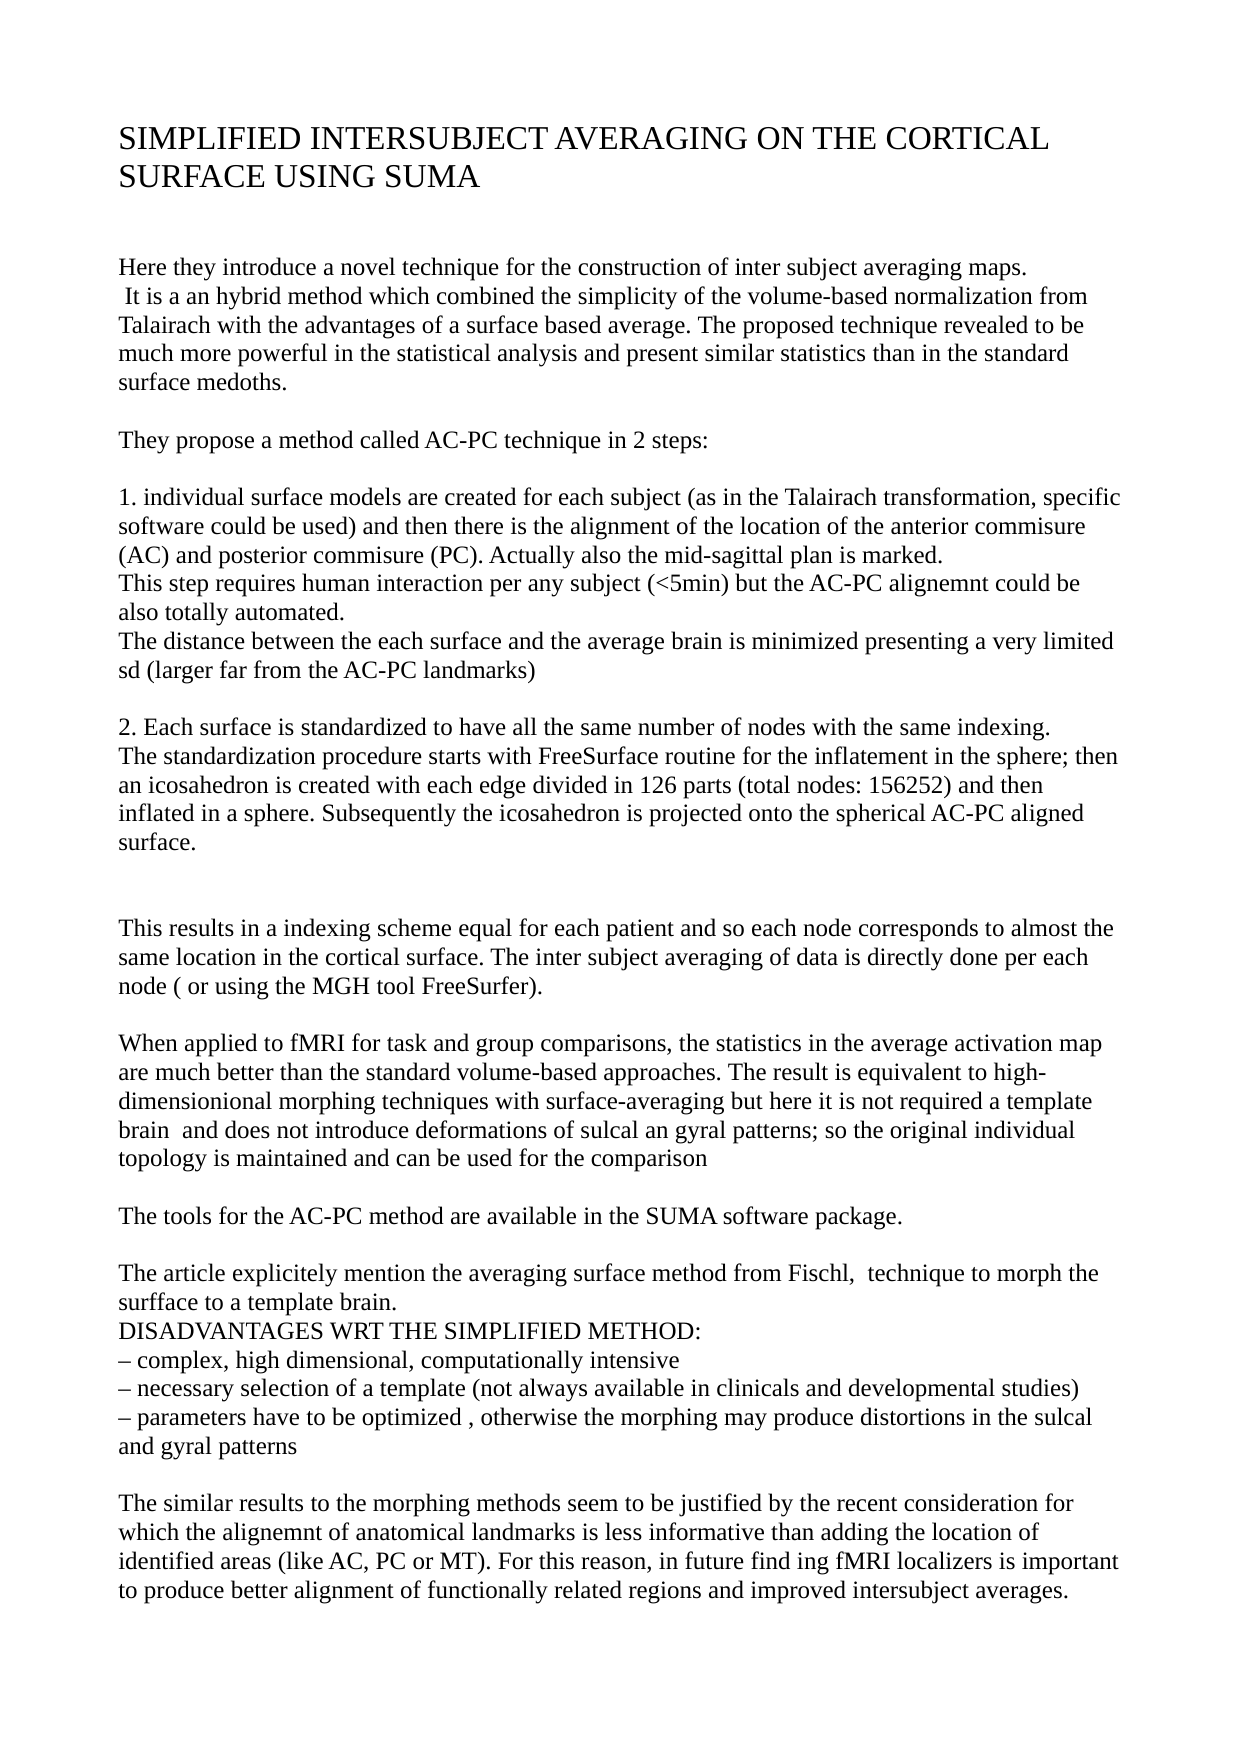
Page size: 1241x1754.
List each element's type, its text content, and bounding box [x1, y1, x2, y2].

text It is a an hybrid method which combined the simplicity of the volume-based normalization from Talairach with the advantages of a surface based average. The proposed technique revealed to be much more powerful in the statistical analysis and present similar statistics than in the standard surface medoths. [118, 281, 1122, 396]
text The distance between the each surface and the average brain is minimized presenting a very limited sd (larger far from the AC-PC landmarks) [118, 626, 1122, 683]
text They propose a method called AC-PC technique in 2 steps: [118, 425, 1122, 453]
text This step requires human interaction per any subject (<5min) but the AC-PC alignemnt could be also totally automated. [118, 568, 1122, 626]
text – necessary selection of a template (not always available in clinicals and developmental studies) [118, 1373, 1122, 1402]
text SIMPLIFIED INTERSUBJECT AVERAGING ON THE CORTICAL SURFACE USING SUMA [118, 118, 1122, 195]
text 2. Each surface is standardized to have all the same number of nodes with the same indexing. [118, 712, 1122, 741]
text When applied to fMRI for task and group comparisons, the statistics in the average activation map are much better than the standard volume-based approaches. The result is equivalent to high-dimensionional morphing techniques with surface-averaging but here it is not required a template brain and does not introduce deformations of sulcal an gyral patterns; so the original individual topology is maintained and can be used for the comparison [118, 1028, 1122, 1172]
text DISADVANTAGES WRT THE SIMPLIFIED METHOD: [118, 1316, 1122, 1345]
text This results in a indexing scheme equal for each patient and so each node corresponds to almost the same location in the cortical surface. The inter subject averaging of data is directly done per each node ( or using the MGH tool FreeSurfer). [118, 913, 1122, 1000]
text 1. individual surface models are created for each subject (as in the Talairach transformation, specific software could be used) and then there is the alignment of the location of the anterior commisure (AC) and posterior commisure (PC). Actually also the mid-sagittal plan is marked. [118, 482, 1122, 568]
text The tools for the AC-PC method are available in the SUMA software package. [118, 1201, 1122, 1230]
text Here they introduce a novel technique for the construction of inter subject averaging maps. [118, 252, 1122, 281]
text The standardization procedure starts with FreeSurface routine for the inflatement in the sphere; then an icosahedron is created with each edge divided in 126 parts (total nodes: 156252) and then inflated in a sphere. Subsequently the icosahedron is projected onto the spherical AC-PC aligned surface. [118, 741, 1122, 856]
text The similar results to the morphing methods seem to be justified by the recent consideration for which the alignemnt of anatomical landmarks is less informative than adding the location of identified areas (like AC, PC or MT). For this reason, in future find ing fMRI localizers is important to produce better alignment of functionally related regions and improved intersubject averages. [118, 1488, 1122, 1603]
text The article explicitely mention the averaging surface method from Fischl, technique to morph the surfface to a template brain. [118, 1258, 1122, 1316]
text – parameters have to be optimized , otherwise the morphing may produce distortions in the sulcal and gyral patterns [118, 1402, 1122, 1460]
text – complex, high dimensional, computationally intensive [118, 1345, 1122, 1373]
